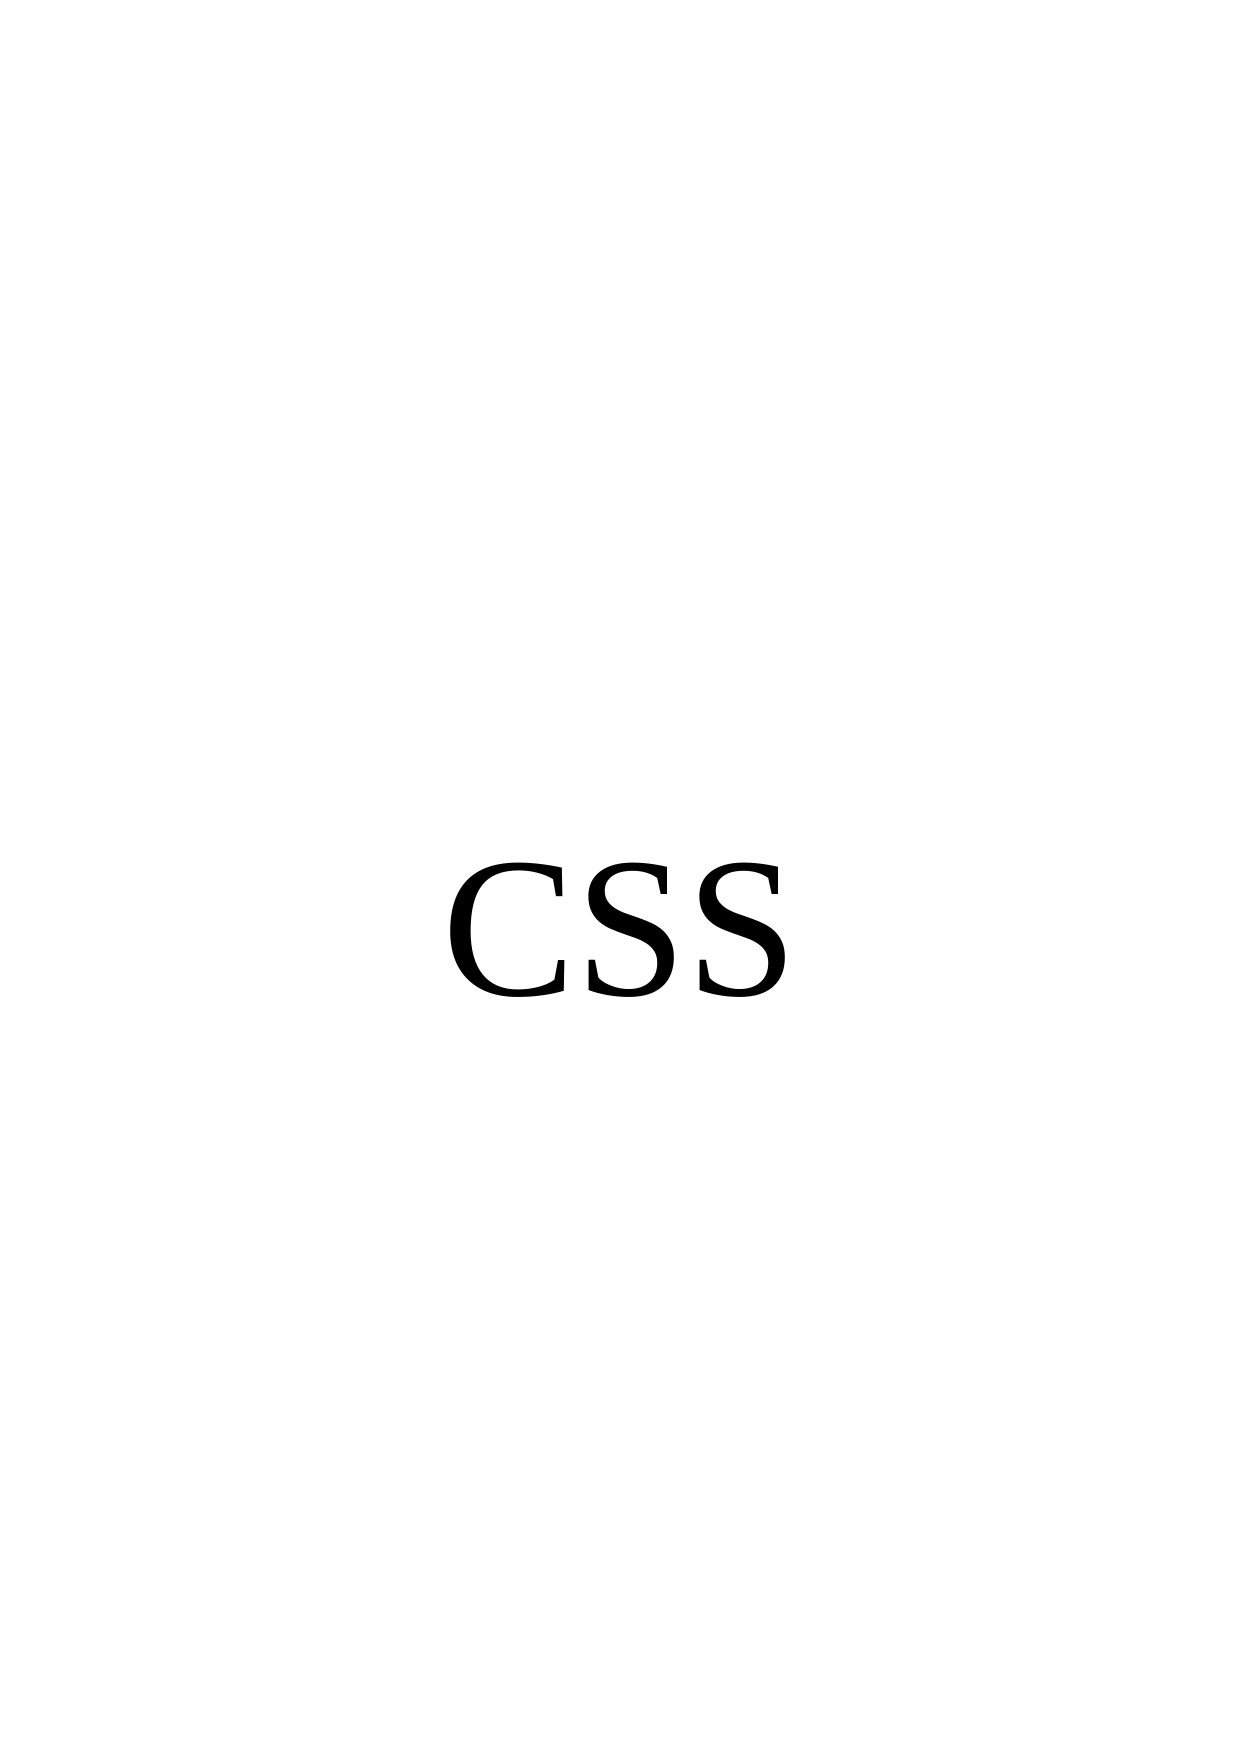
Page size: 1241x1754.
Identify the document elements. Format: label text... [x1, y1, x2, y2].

text CSS [118, 808, 1122, 1038]
